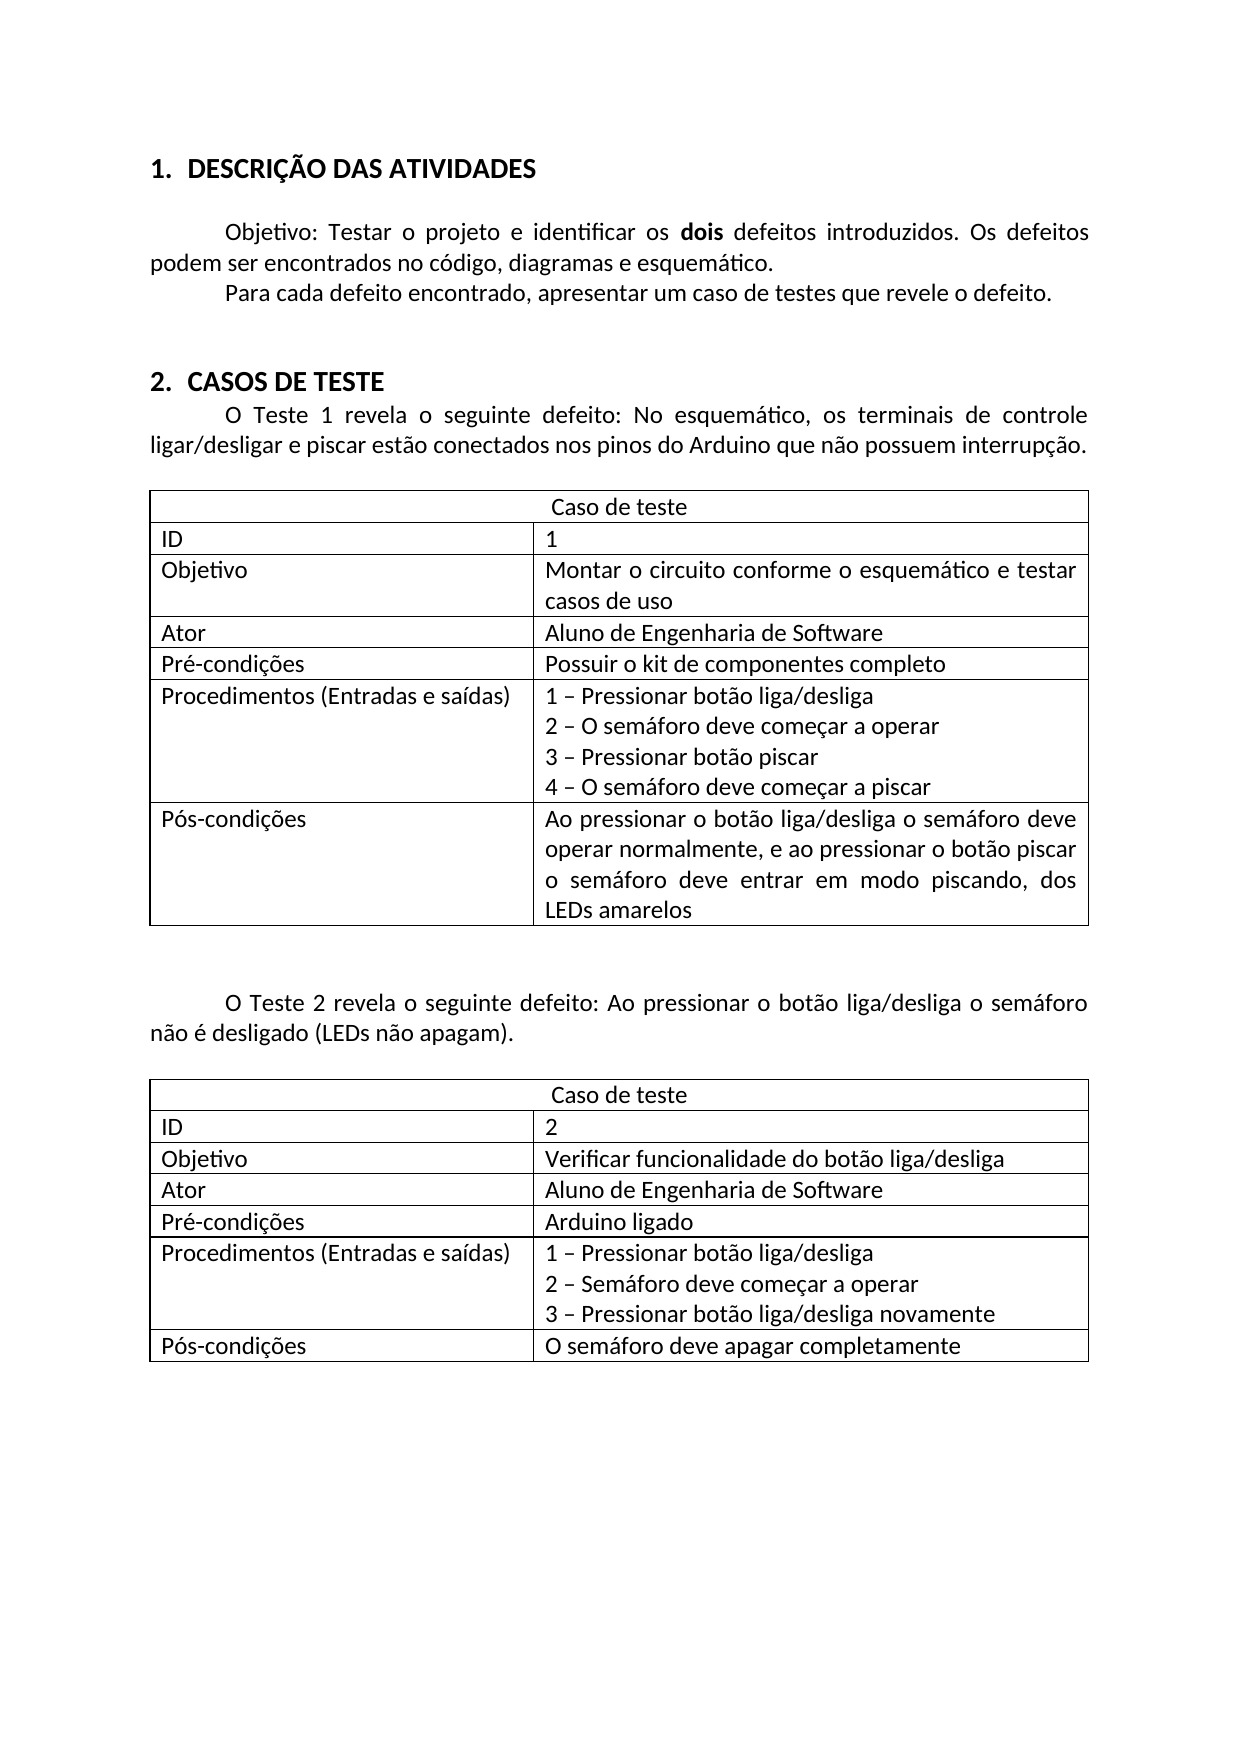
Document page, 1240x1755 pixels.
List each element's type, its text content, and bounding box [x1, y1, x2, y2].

table_cell Procedimentos (Entradas e saídas) [151, 680, 533, 802]
table_cell Aluno de Engenharia de Software [534, 1174, 1088, 1205]
subtitle Descrição das atividades [150, 150, 1089, 186]
table_cell O semáforo deve apagar completamente [534, 1330, 1088, 1361]
table_cell Objetivo [151, 555, 533, 616]
table_header Caso de teste [151, 1080, 1088, 1110]
table_cell 1 – Pressionar botão liga/desliga 2 – O semáforo deve começar a operar 3 – Pressionar botão piscar 4 – O semáforo deve começar a piscar [534, 680, 1088, 802]
text O Teste 1 revela o seguinte defeito: No esquemático, os terminais de controle ligar/desligar e piscar estão conectados nos pinos do Arduino que não possuem interrupção. [150, 399, 1089, 460]
table_cell Objetivo [151, 1143, 533, 1173]
table_cell Procedimentos (Entradas e saídas) [151, 1238, 533, 1329]
table_cell Arduino ligado [534, 1206, 1088, 1236]
table_cell ID [151, 1111, 533, 1142]
table_cell ID [151, 523, 533, 553]
table_cell 1 [534, 523, 1088, 553]
table_cell Ao pressionar o botão liga/desliga o semáforo deve operar normalmente, e ao pressionar o botão piscar o semáforo deve entrar em modo piscando, dos LEDs amarelos [534, 803, 1088, 925]
table_cell Montar o circuito conforme o esquemático e testar casos de uso [534, 555, 1088, 616]
text Objetivo: Testar o projeto e identificar os dois defeitos introduzidos. Os defeitos podem ser encontrados no código, diagramas e esquemático. [150, 216, 1089, 277]
table_cell Ator [151, 1174, 533, 1205]
table_cell Pós-condições [151, 803, 533, 925]
table_cell Pós-condições [151, 1330, 533, 1361]
subtitle CASOS DE TESTE [150, 363, 1089, 399]
table_cell 1 – Pressionar botão liga/desliga 2 – Semáforo deve começar a operar 3 – Pressionar botão liga/desliga novamente [534, 1238, 1088, 1329]
table_cell Aluno de Engenharia de Software [534, 617, 1088, 647]
table_cell Possuir o kit de componentes completo [534, 648, 1088, 679]
table_cell Pré-condições [151, 648, 533, 679]
table_cell Ator [151, 617, 533, 647]
table_cell Pré-condições [151, 1206, 533, 1236]
text O Teste 2 revela o seguinte defeito: Ao pressionar o botão liga/desliga o semáforo não é desligado (LEDs não apagam). [150, 987, 1089, 1048]
table_header Caso de teste [151, 491, 1088, 522]
table_cell Verificar funcionalidade do botão liga/desliga [534, 1143, 1088, 1173]
text Para cada defeito encontrado, apresentar um caso de testes que revele o defeito. [150, 277, 1089, 308]
table_cell 2 [534, 1111, 1088, 1142]
